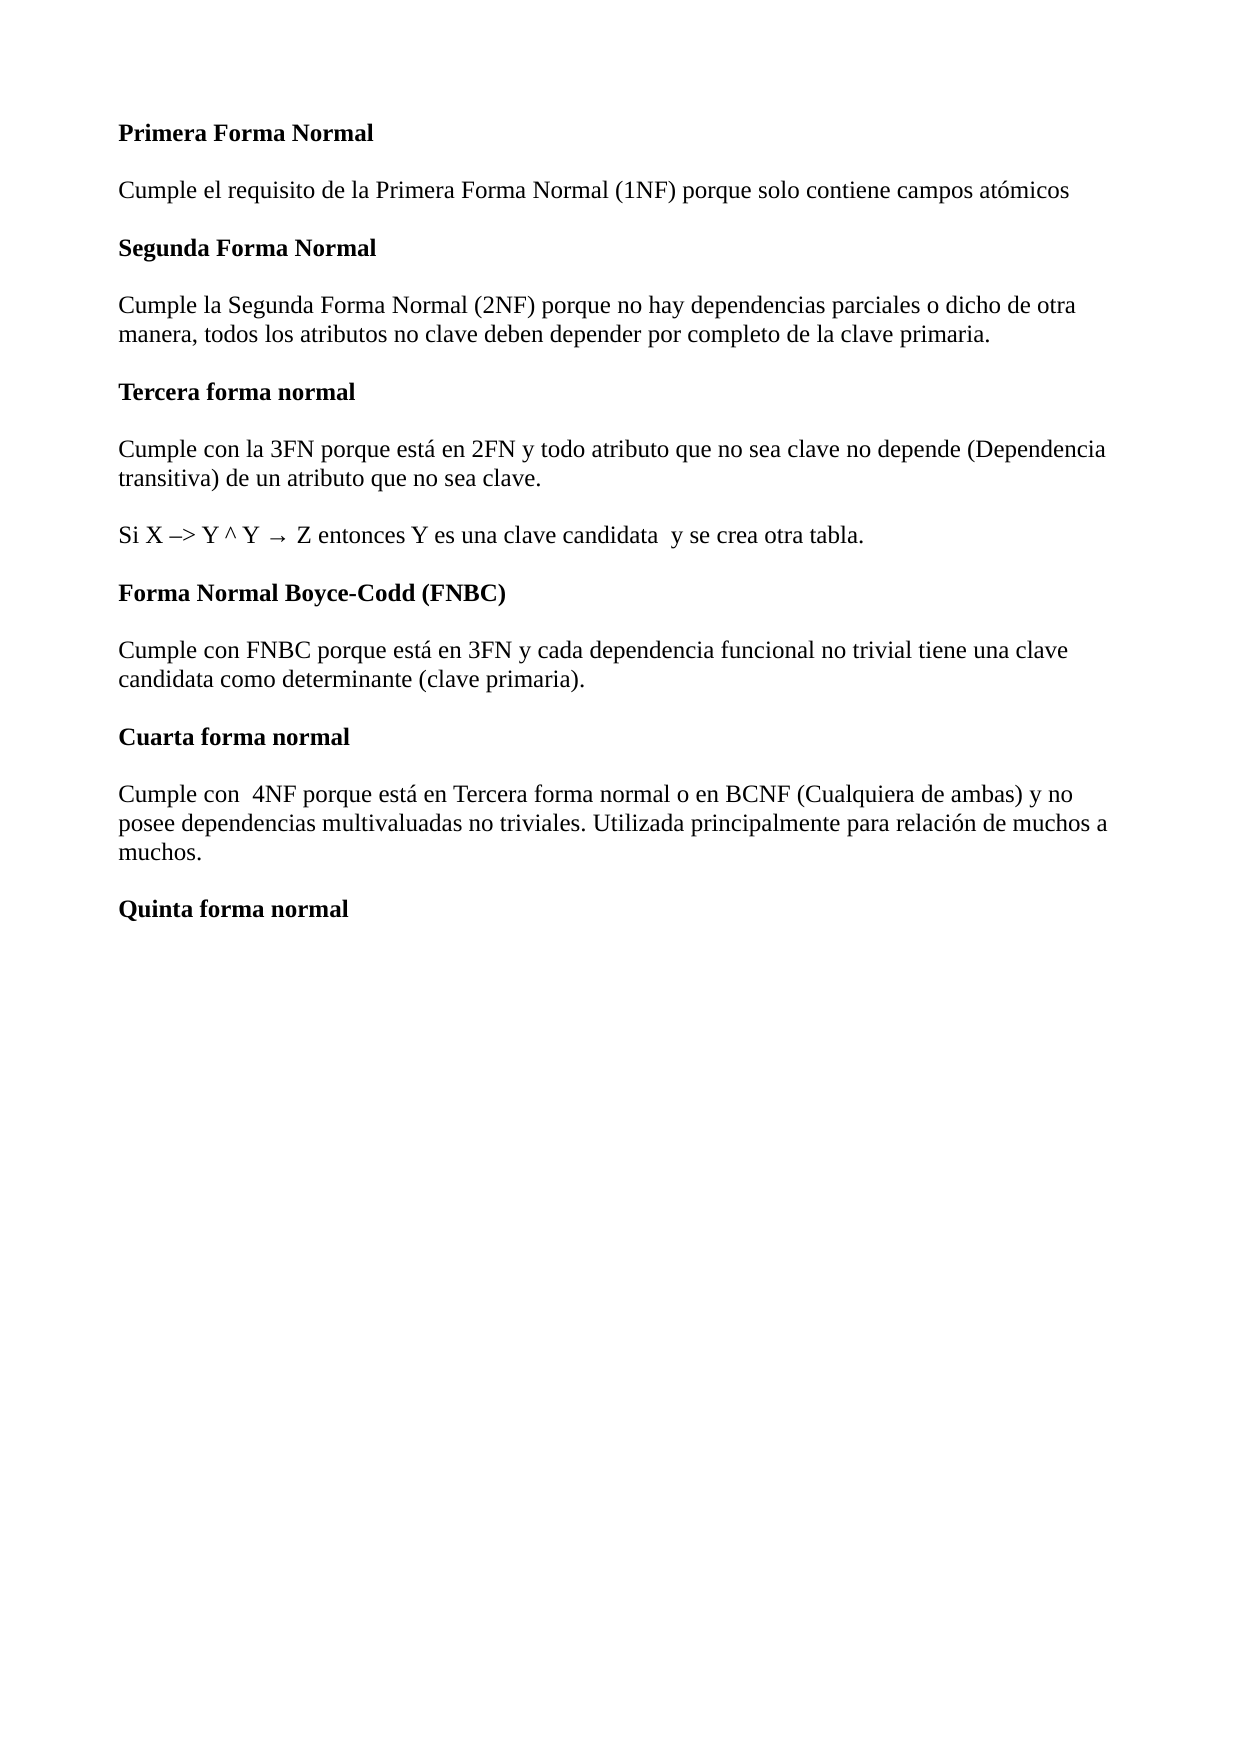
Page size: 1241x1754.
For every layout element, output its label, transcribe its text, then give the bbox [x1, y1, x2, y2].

text Quinta forma normal [118, 894, 1122, 923]
text Primera Forma Normal [118, 118, 1122, 147]
text Tercera forma normal [118, 377, 1122, 406]
text Si X –> Y ^ Y → Z entonces Y es una clave candidata y se crea otra tabla. [118, 521, 1122, 549]
text Cumple el requisito de la Primera Forma Normal (1NF) porque solo contiene campos atómicos [118, 176, 1122, 204]
text Cumple con FNBC porque está en 3FN y cada dependencia funcional no trivial tiene una clave candidata como determinante (clave primaria). [118, 636, 1122, 693]
text Segunda Forma Normal [118, 233, 1122, 262]
text Cumple con la 3FN porque está en 2FN y todo atributo que no sea clave no depende (Dependencia transitiva) de un atributo que no sea clave. [118, 434, 1122, 492]
text Cuarta forma normal [118, 722, 1122, 751]
text Forma Normal Boyce-Codd (FNBC) [118, 578, 1122, 607]
text Cumple la Segunda Forma Normal (2NF) porque no hay dependencias parciales o dicho de otra manera, todos los atributos no clave deben depender por completo de la clave primaria. [118, 291, 1122, 348]
text Cumple con 4NF porque está en Tercera forma normal o en BCNF (Cualquiera de ambas) y no posee dependencias multivaluadas no triviales. Utilizada principalmente para relación de muchos a muchos. [118, 779, 1122, 866]
